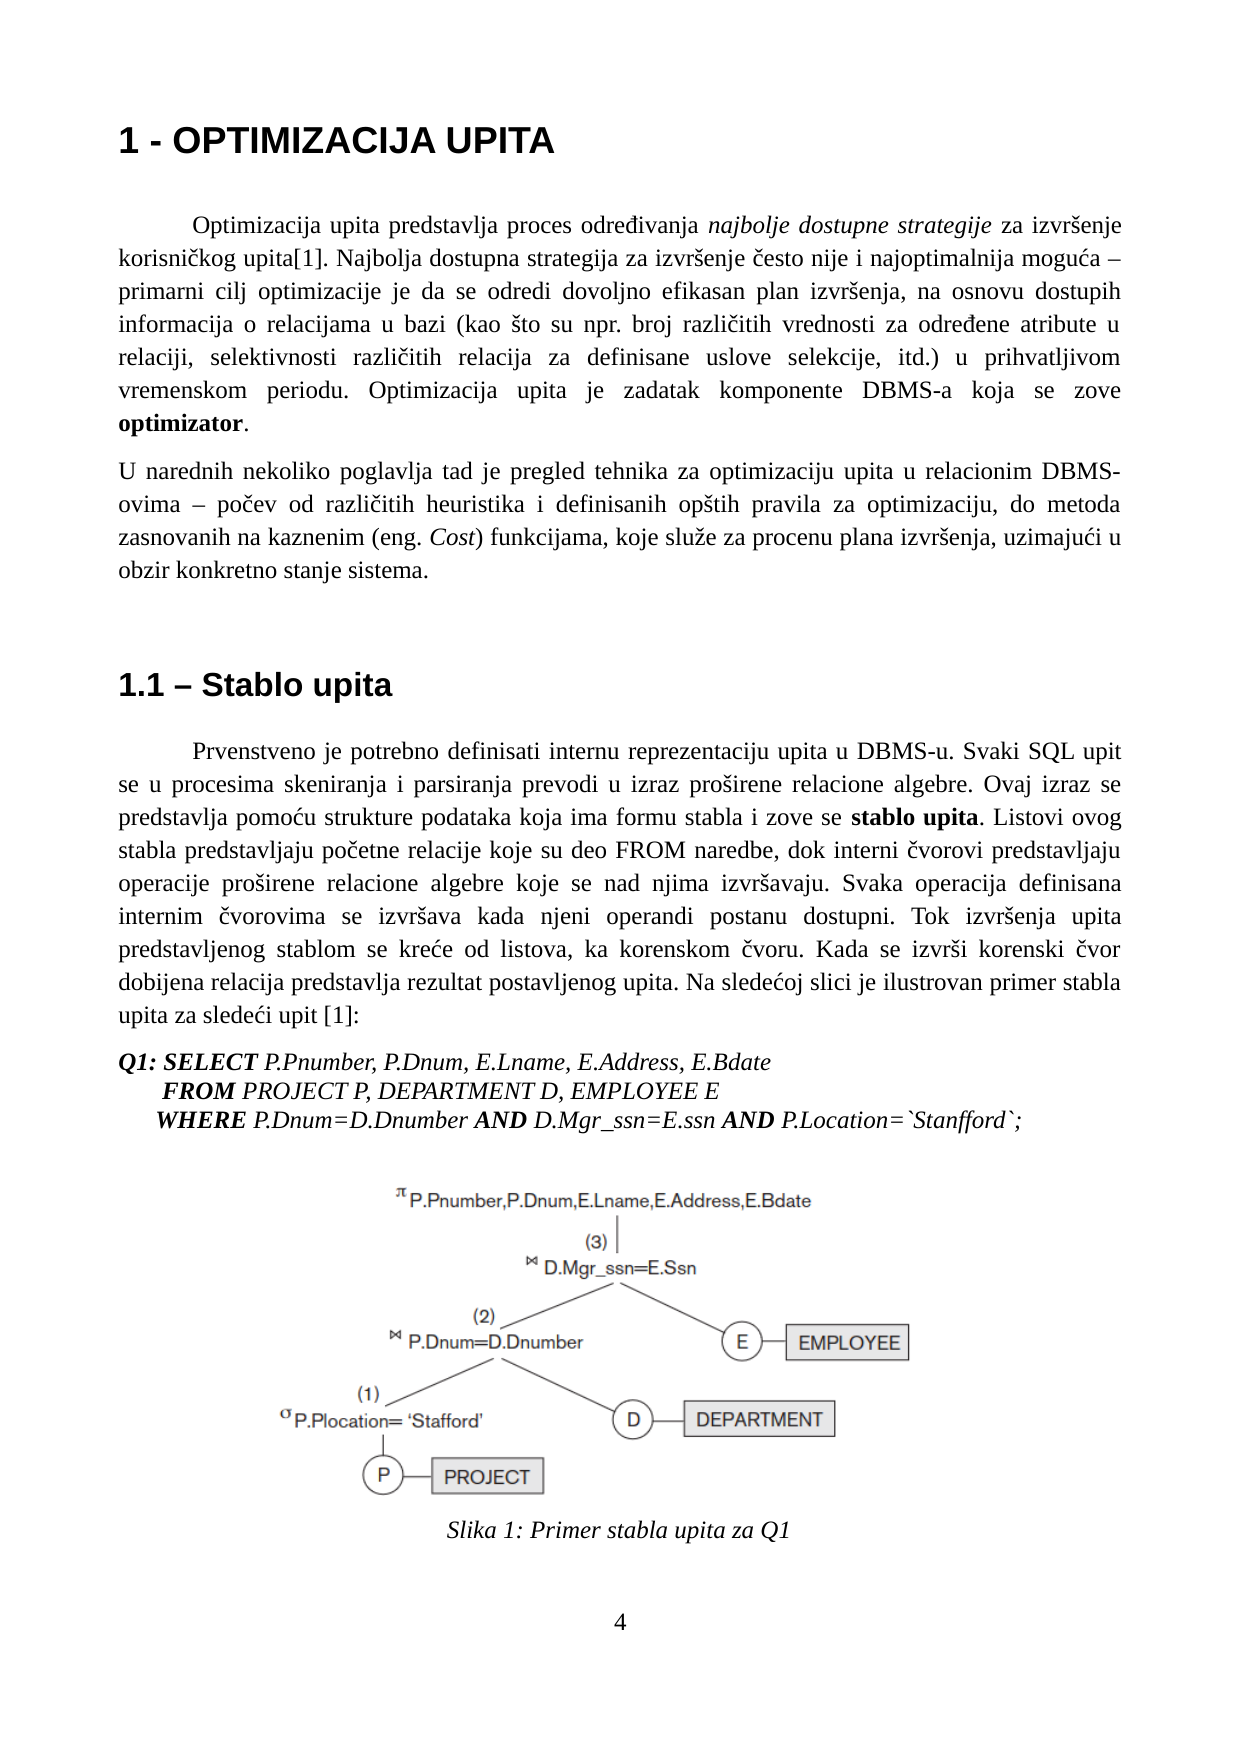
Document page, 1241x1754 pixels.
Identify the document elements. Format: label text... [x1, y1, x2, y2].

text Prvenstveno je potrebno definisati internu reprezentaciju upita u DBMS-u. Svaki SQL upit se u procesima skeniranja i parsiranja prevodi u izraz proširene relacione algebre. Ovaj izraz se predstavlja pomoću strukture podataka koja ima formu stabla i zove se stablo upita. Listovi ovog stabla predstavljaju početne relacije koje su deo FROM naredbe, dok interni čvorovi predstavljaju operacije proširene relacione algebre koje se nad njima izvršavaju. Svaka operacija definisana internim čvorovima se izvršava kada njeni operandi postanu dostupni. Tok izvršenja upita predstavljenog stablom se kreće od listova, ka korenskom čvoru. Kada se izvrši korenski čvor dobijena relacija predstavlja rezultat postavljenog upita. Na sledećoj slici je ilustrovan primer stabla upita za sledeći upit [1]: [118, 736, 1122, 1029]
subtitle 1 - OPTIMIZACIJA UPITA [118, 118, 1122, 161]
text Q1: SELECT P.Pnumber, P.Dnum, E.Lname, E.Address, E.Bdate [118, 1047, 1122, 1076]
text Slika 1: Primer stabla upita za Q1 [250, 1146, 991, 1544]
text U narednih nekoliko poglavlja tad je pregled tehnika za optimizaciju upita u relacionim DBMS-ovima – počev od različitih heuristika i definisanih opštih pravila za optimizaciju, do metoda zasnovanih na kaznenim (eng. Cost) funkcijama, koje služe za procenu plana izvršenja, uzimajući u obzir konkretno stanje sistema. [118, 456, 1122, 584]
text FROM PROJECT P, DEPARTMENT D, EMPLOYEE E [118, 1076, 1122, 1105]
text Optimizacija upita predstavlja proces određivanja najbolje dostupne strategije za izvršenje korisničkog upita[1]. Najbolja dostupna strategija za izvršenje često nije i najoptimalnija moguća – primarni cilj optimizacije je da se odredi dovoljno efikasan plan izvršenja, na osnovu dostupih informacija o relacijama u bazi (kao što su npr. broj različitih vrednosti za određene atribute u relaciji, selektivnosti različitih relacija za definisane uslove selekcije, itd.) u prihvatljivom vremenskom periodu. Optimizacija upita je zadatak komponente DBMS-a koja se zove optimizator. [118, 210, 1122, 437]
subtitle 1.1 – Stablo upita [118, 665, 1122, 704]
picture [275, 1146, 965, 1516]
text WHERE P.Dnum=D.Dnumber AND D.Mgr_ssn=E.ssn AND P.Location=`Stanfford`; [118, 1105, 1122, 1134]
